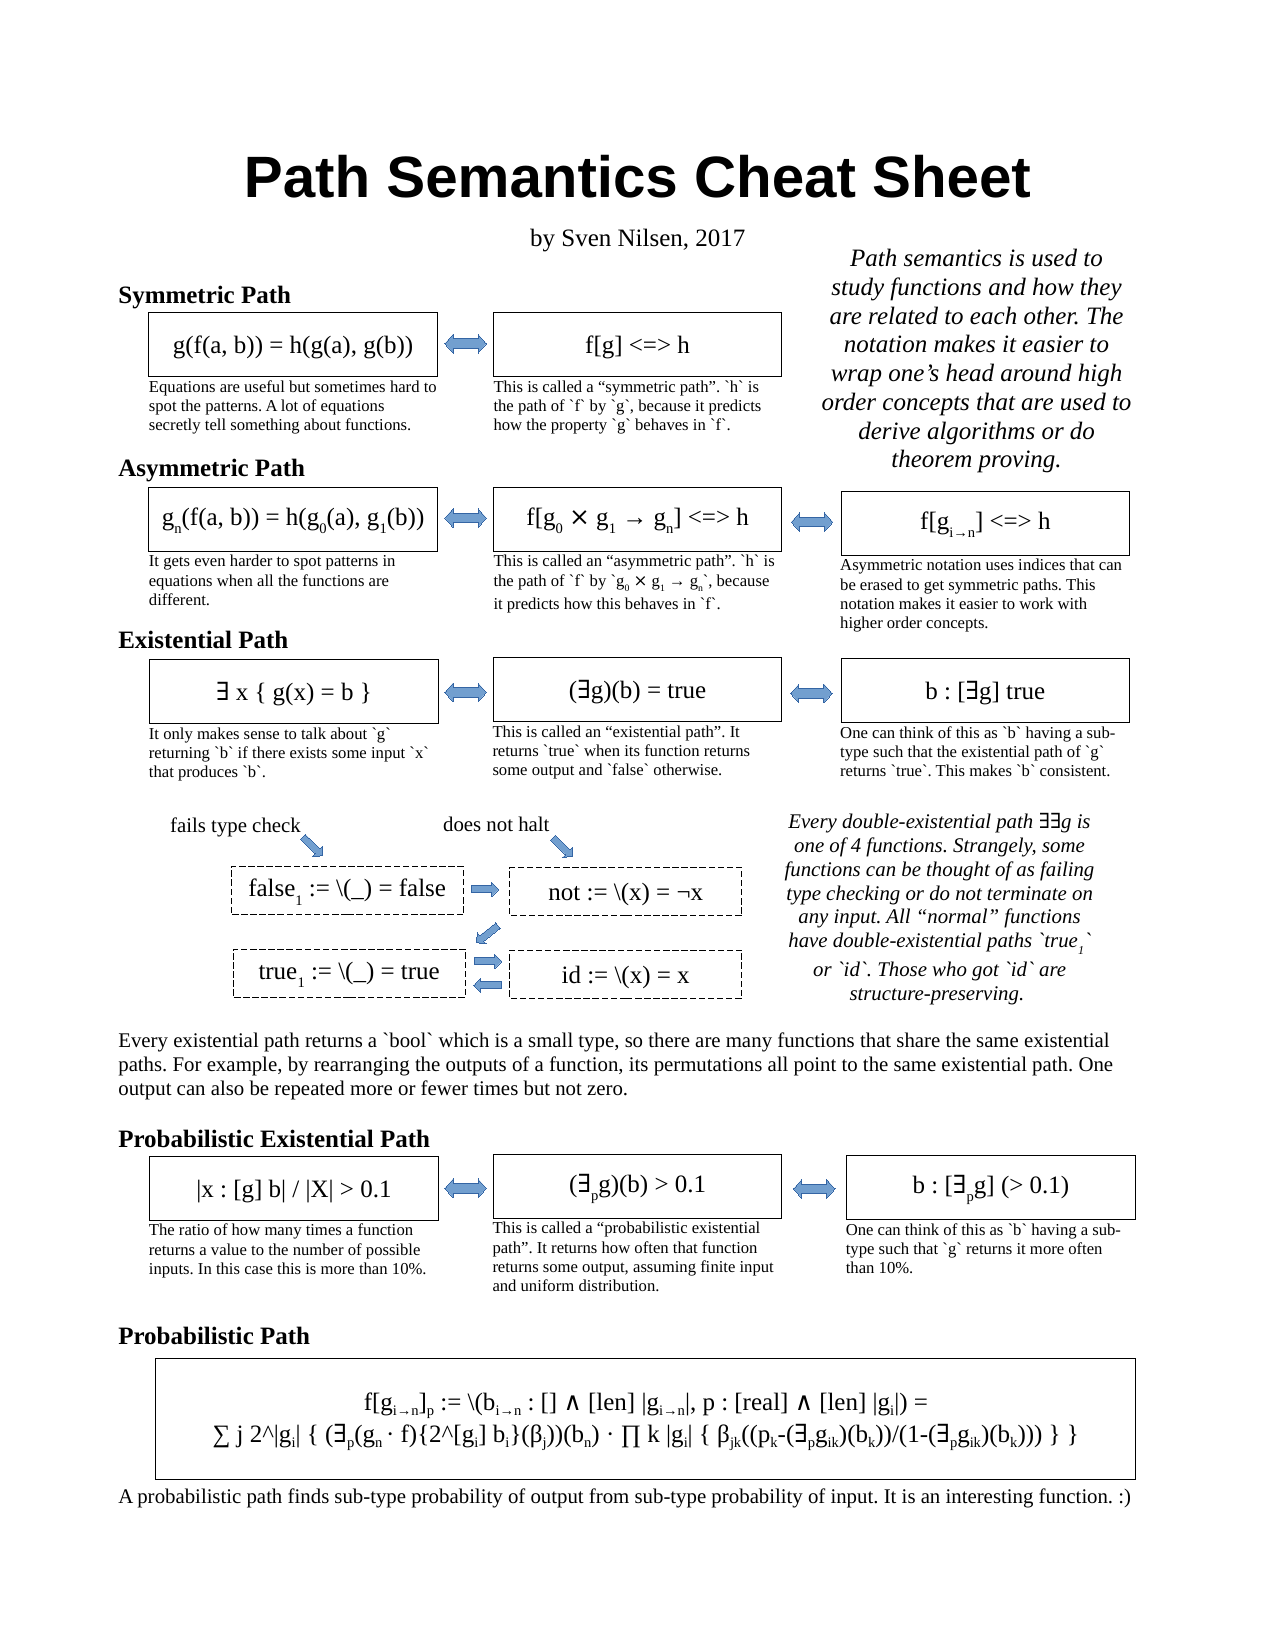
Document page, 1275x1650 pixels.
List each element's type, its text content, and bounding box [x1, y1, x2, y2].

text Probabilistic Path [118, 1321, 1157, 1350]
title Path Semantics Cheat Sheet [118, 143, 1157, 210]
text Probabilistic Existential Path [118, 1124, 1157, 1153]
text Symmetric Path [118, 280, 1157, 309]
text by Sven Nilsen, 2017 [118, 223, 1157, 251]
text Asymmetric Path [118, 453, 1157, 481]
text Existential Path [118, 625, 1157, 654]
text A probabilistic path finds sub-type probability of output from sub-type probability of input. It is an interesting function. :) [118, 1484, 1157, 1508]
text Every existential path returns a `bool` which is a small type, so there are many functions that share the same existential paths. For example, by rearranging the outputs of a function, its permutations all point to the same existential path. One output can also be repeated more or fewer times but not zero. [118, 1028, 1157, 1100]
